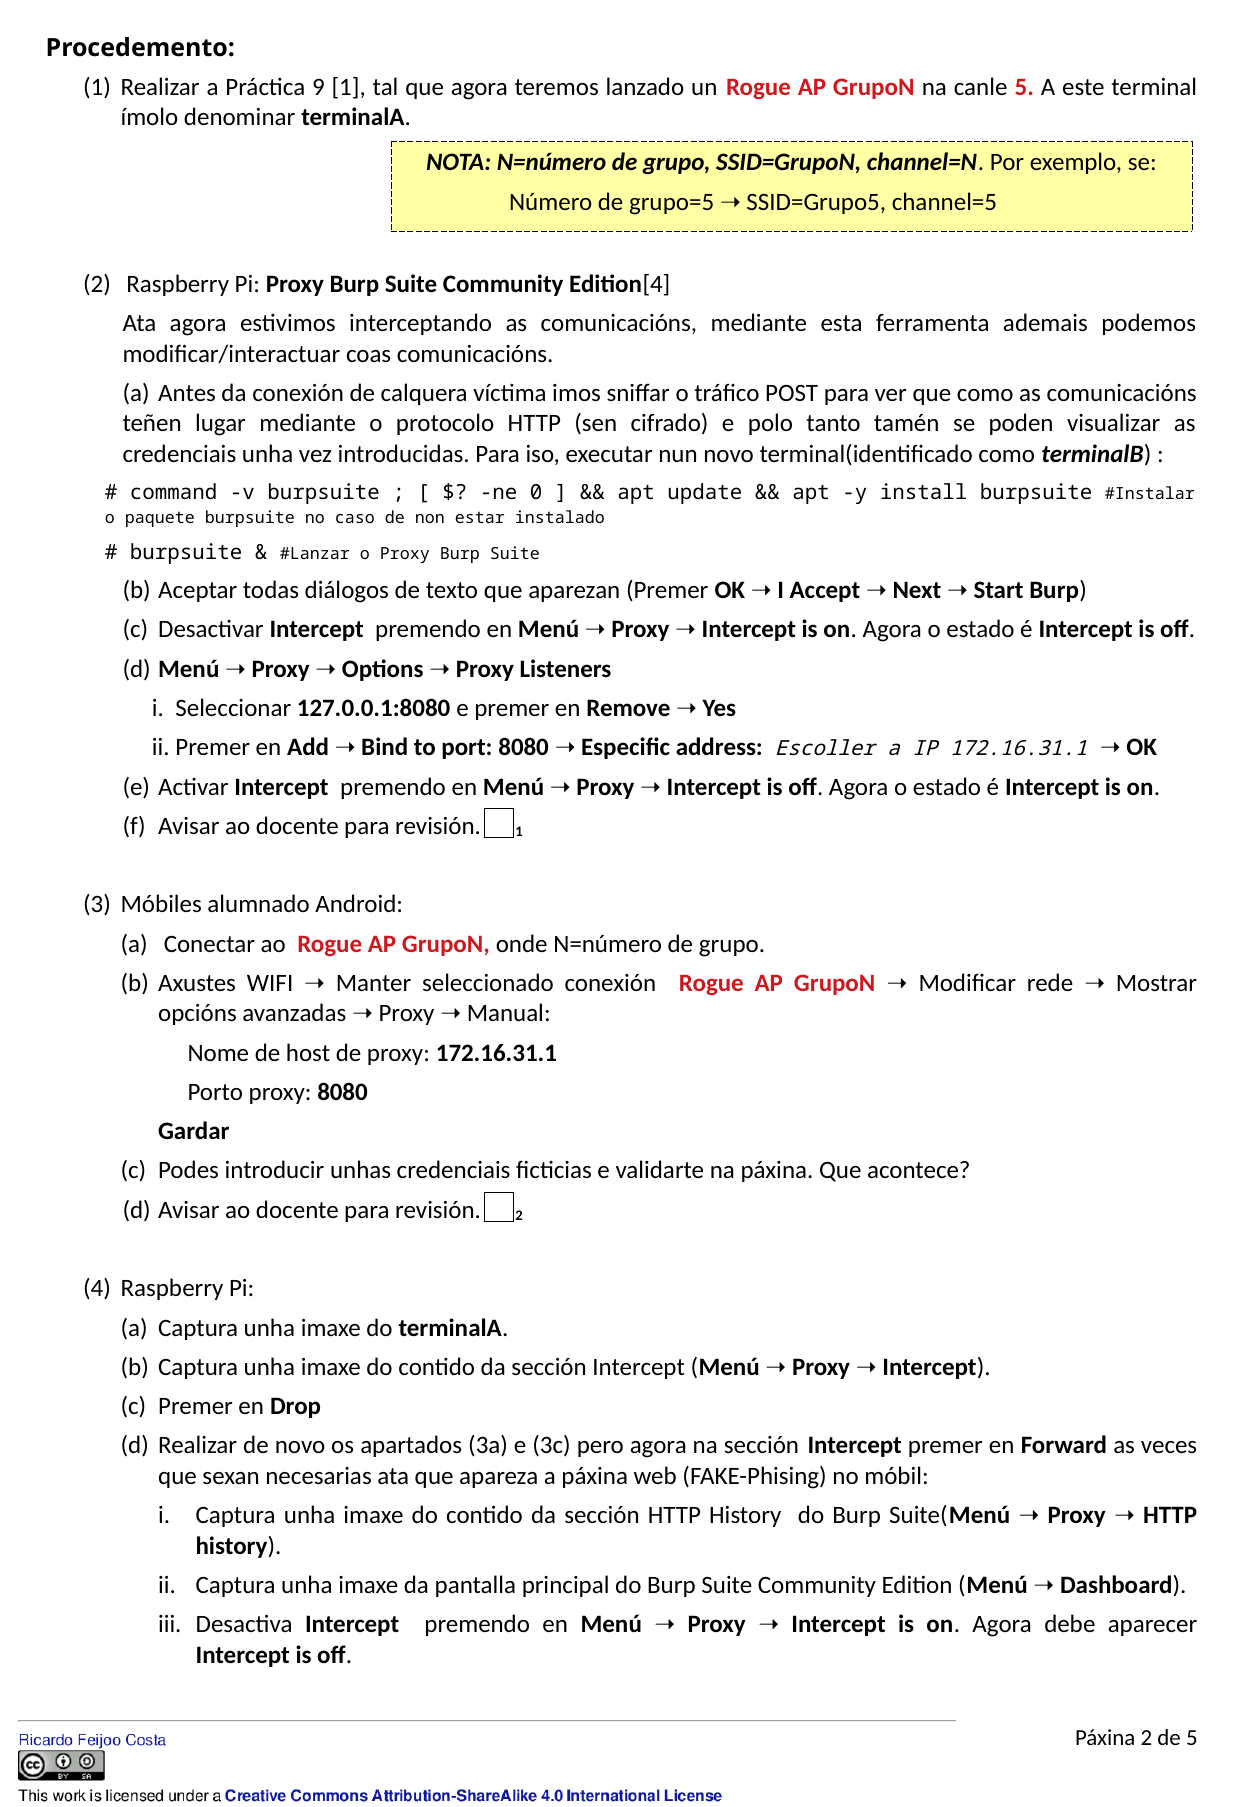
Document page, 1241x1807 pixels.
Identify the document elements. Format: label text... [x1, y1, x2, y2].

list Captura unha imaxe da pantalla principal do Burp Suite Community Edition (Menú ➝ Dashboard). [158, 1569, 1197, 1600]
list Seleccionar 127.0.0.1:8080 e premer en Remove ➝ Yes [152, 692, 1197, 723]
table_header NOTA: N=número de grupo, SSID=GrupoN, channel=N. Por exemplo, se: Número de grupo=5 ➝ SSID=Grupo5, channel=5 [391, 141, 1192, 231]
list Realizar de novo os apartados (3a) e (3c) pero agora na sección Intercept premer en Forward as veces que sexan necesarias ata que apareza a páxina web (FAKE-Phising) no móbil: [120, 1429, 1197, 1491]
list Captura unha imaxe do contido da sección Intercept (Menú ➝ Proxy ➝ Intercept). [120, 1351, 1197, 1382]
list Avisar ao docente para revisión. 2 [122, 1194, 1197, 1224]
list Porto proxy: 8080 [152, 1076, 1197, 1107]
list Captura unha imaxe do contido da sección HTTP History do Burp Suite(Menú ➝ Proxy ➝ HTTP history). [158, 1499, 1197, 1560]
list Desactiva Intercept premendo en Menú ➝ Proxy ➝ Intercept is on. Agora debe aparecer Intercept is off. [158, 1608, 1197, 1669]
list Aceptar todas diálogos de texto que aparezan (Premer OK ➝ I Accept ➝ Next ➝ Start Burp) [122, 574, 1197, 605]
list Conectar ao Rogue AP GrupoN, onde N=número de grupo. [120, 928, 1197, 958]
list Premer en Add ➝ Bind to port: 8080 ➝ Especific address: Escoller a IP 172.16.31.1 ➝ OK [152, 731, 1197, 762]
list Premer en Drop [120, 1390, 1197, 1421]
list Nome de host de proxy: 172.16.31.1 [152, 1037, 1197, 1067]
list # command -v burpsuite ; [ $? -ne 0 ] && apt update && apt -y install burpsuite #Instalar o paquete burpsuite no caso de non estar instalado [69, 477, 1197, 528]
list Antes da conexión de calquera víctima imos sniffar o tráfico POST para ver que como as comunicacións teñen lugar mediante o protocolo HTTP (sen cifrado) e polo tanto tamén se poden visualizar as credenciais unha vez introducidas. Para iso, executar nun novo terminal(identificado como terminalB) : [122, 377, 1197, 468]
list Realizar a Práctica 9 [1], tal que agora teremos lanzado un Rogue AP GrupoN na canle 5. A este terminal ímolo denominar terminalA. [83, 71, 1197, 132]
text Procedemento: [45, 30, 1197, 64]
list Raspberry Pi: [83, 1272, 1197, 1303]
list Axustes WIFI ➝ Manter seleccionado conexión Rogue AP GrupoN ➝ Modificar rede ➝ Mostrar opcións avanzadas ➝ Proxy ➝ Manual: [120, 967, 1197, 1028]
list Podes introducir unhas credenciais ficticias e validarte na páxina. Que acontece? [120, 1155, 1197, 1185]
list Ata agora estivimos interceptando as comunicacións, mediante esta ferramenta ademais podemos modificar/interactuar coas comunicacións. [122, 307, 1197, 368]
list Desactivar Intercept premendo en Menú ➝ Proxy ➝ Intercept is on. Agora o estado é Intercept is off. [122, 614, 1197, 644]
list Móbiles alumnado Android: [83, 888, 1197, 919]
list Captura unha imaxe do terminalA. [120, 1312, 1197, 1342]
list Gardar [120, 1115, 1197, 1146]
picture [8, 1715, 957, 1806]
list Menú ➝ Proxy ➝ Options ➝ Proxy Listeners [122, 653, 1197, 683]
list Avisar ao docente para revisión. 1 [122, 810, 1197, 841]
list Raspberry Pi: Proxy Burp Suite Community Edition[4] [83, 268, 1197, 298]
list # burpsuite & #Lanzar o Proxy Burp Suite [69, 537, 1197, 566]
list Activar Intercept premendo en Menú ➝ Proxy ➝ Intercept is off. Agora o estado é Intercept is on. [122, 771, 1197, 801]
